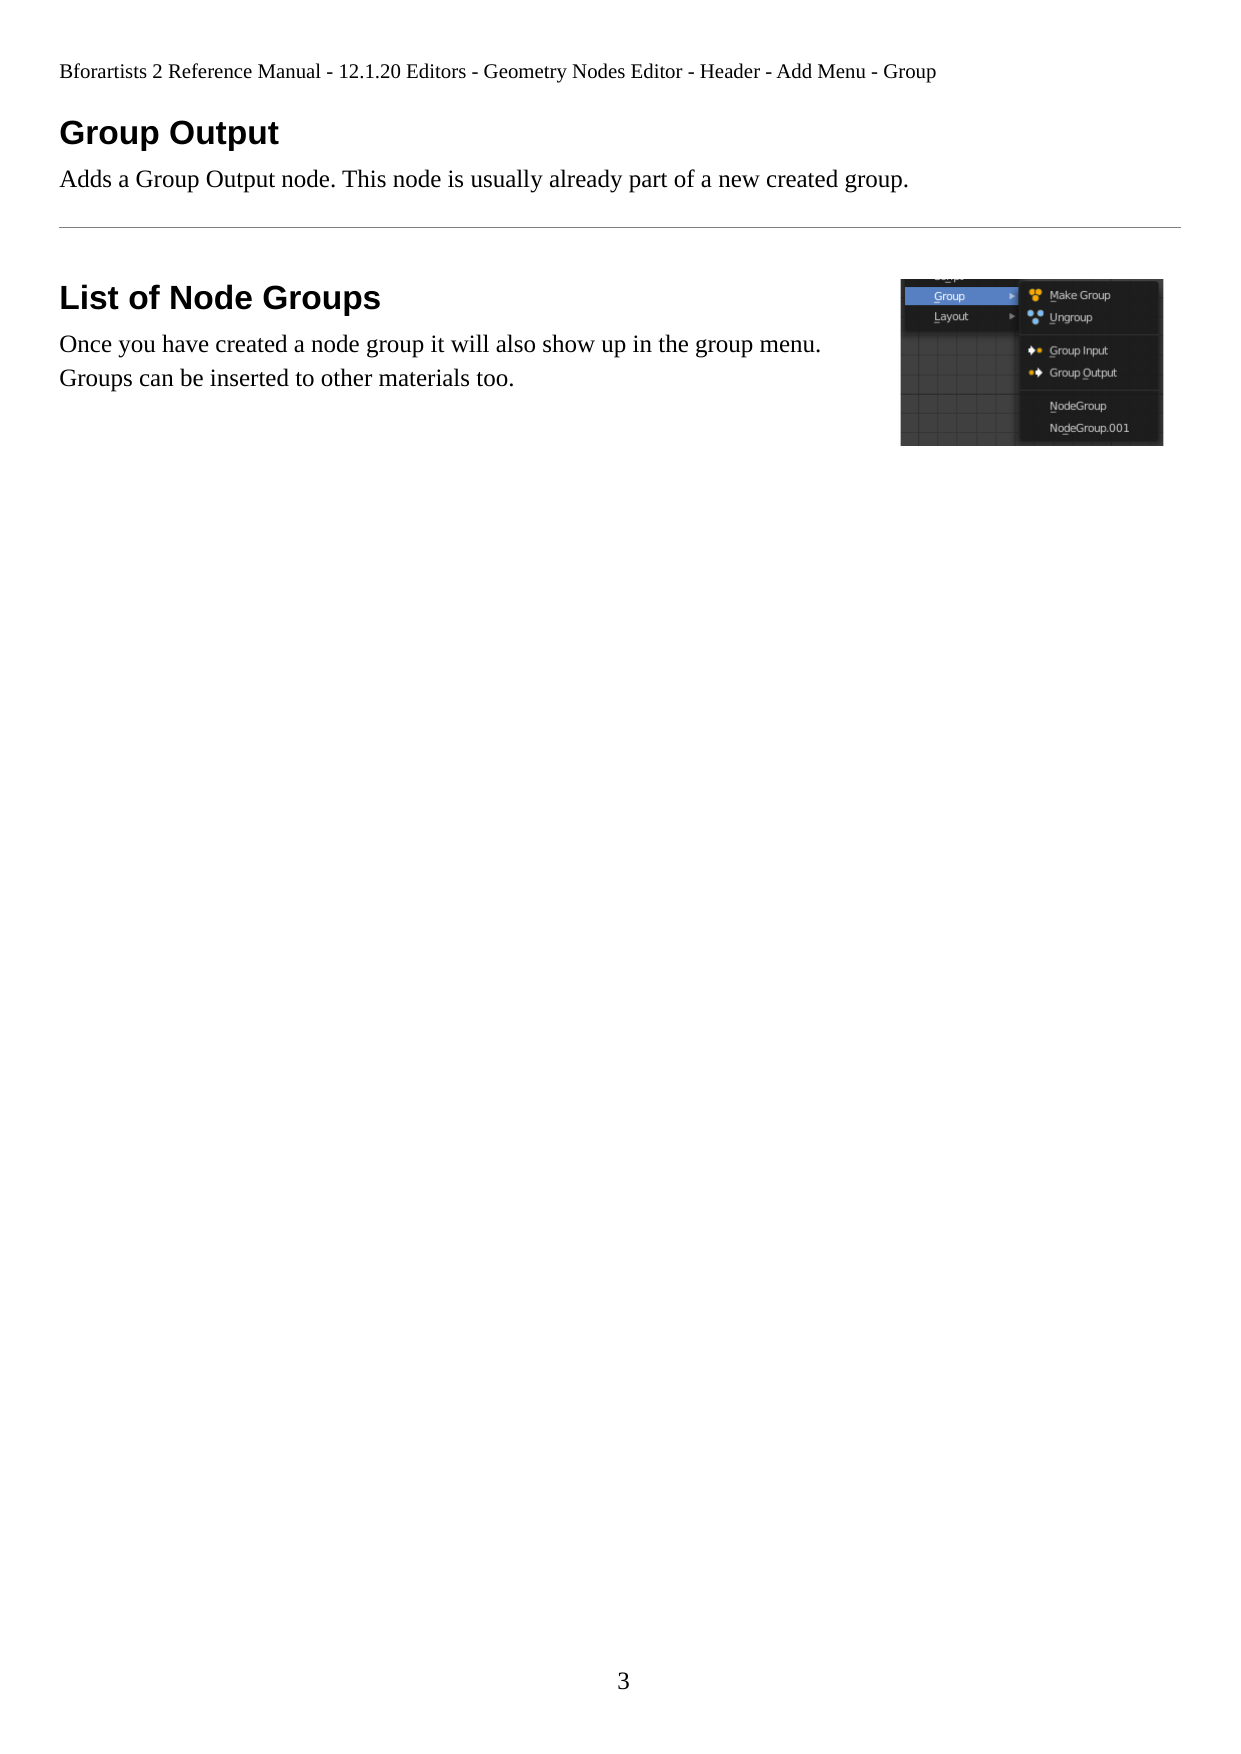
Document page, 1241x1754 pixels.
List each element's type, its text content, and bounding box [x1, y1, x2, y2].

text Adds a Group Output node. This node is usually already part of a new created group. [59, 164, 1181, 192]
picture [900, 279, 1164, 446]
subtitle Group Output [59, 113, 1181, 151]
text Once you have created a node group it will also show up in the group menu. Groups can be inserted to other materials too. [59, 329, 900, 392]
subtitle List of Node Groups [59, 278, 1181, 316]
